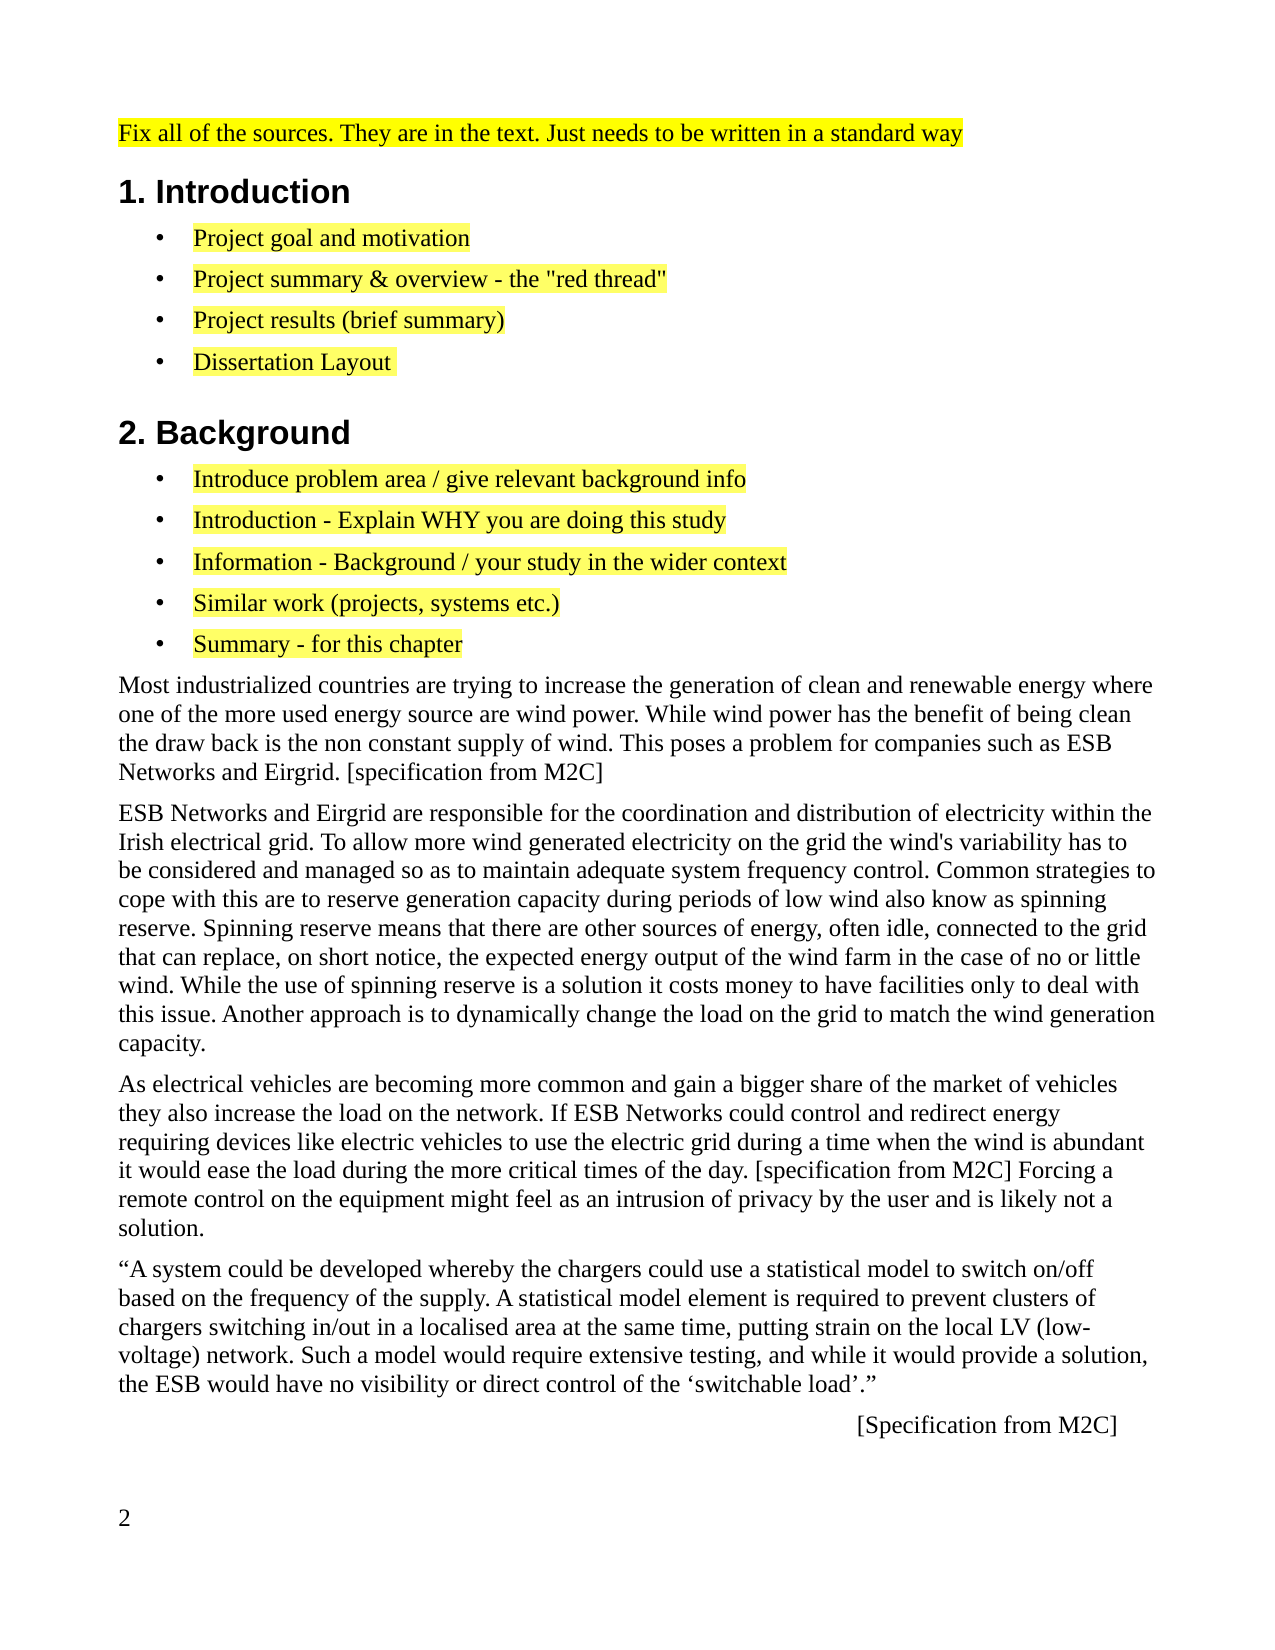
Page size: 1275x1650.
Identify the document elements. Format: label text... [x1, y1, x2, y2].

text ESB Networks and Eirgrid are responsible for the coordination and distribution of electricity within the Irish electrical grid. To allow more wind generated electricity on the grid the wind's variability has to be considered and managed so as to maintain adequate system frequency control. Common strategies to cope with this are to reserve generation capacity during periods of low wind also know as spinning reserve. Spinning reserve means that there are other sources of energy, often idle, connected to the grid that can replace, on short notice, the expected energy output of the wind farm in the case of no or little wind. While the use of spinning reserve is a solution it costs money to have facilities only to deal with this issue. Another approach is to dynamically change the load on the grid to match the wind generation capacity. [118, 798, 1157, 1057]
text Most industrialized countries are trying to increase the generation of clean and renewable energy where one of the more used energy source are wind power. While wind power has the benefit of being clean the draw back is the non constant supply of wind. This poses a problem for companies such as ESB Networks and Eirgrid. [specification from M2C] [118, 670, 1157, 785]
subtitle 2. Background [118, 413, 1157, 452]
list Project goal and motivation [156, 223, 1157, 252]
list Similar work (projects, systems etc.) [156, 588, 1157, 617]
list Introduction - Explain WHY you are doing this study [156, 505, 1157, 534]
text As electrical vehicles are becoming more common and gain a bigger share of the market of vehicles they also increase the load on the network. If ESB Networks could control and redirect energy requiring devices like electric vehicles to use the electric grid during a time when the wind is abundant it would ease the load during the more critical times of the day. [specification from M2C] Forcing a remote control on the equipment might feel as an intrusion of privacy by the user and is likely not a solution. [118, 1069, 1157, 1242]
list Project summary & overview - the "red thread" [156, 264, 1157, 293]
list Project results (brief summary) [156, 306, 1157, 334]
subtitle 1. Introduction [118, 172, 1157, 211]
list Introduce problem area / give relevant background info [156, 464, 1157, 493]
text “A system could be developed whereby the chargers could use a statistical model to switch on/off based on the frequency of the supply. A statistical model element is required to prevent clusters of chargers switching in/out in a localised area at the same time, putting strain on the local LV (low-voltage) network. Such a model would require extensive testing, and while it would provide a solution, the ESB would have no visibility or direct control of the ‘switchable load’.” [118, 1254, 1157, 1398]
list Dissertation Layout [156, 347, 1157, 376]
list Summary - for this chapter [156, 629, 1157, 658]
list Information - Background / your study in the wider context [156, 547, 1157, 575]
text Fix all of the sources. They are in the text. Just needs to be written in a standard way [118, 118, 1157, 147]
text [Specification from M2C] [118, 1410, 1157, 1439]
